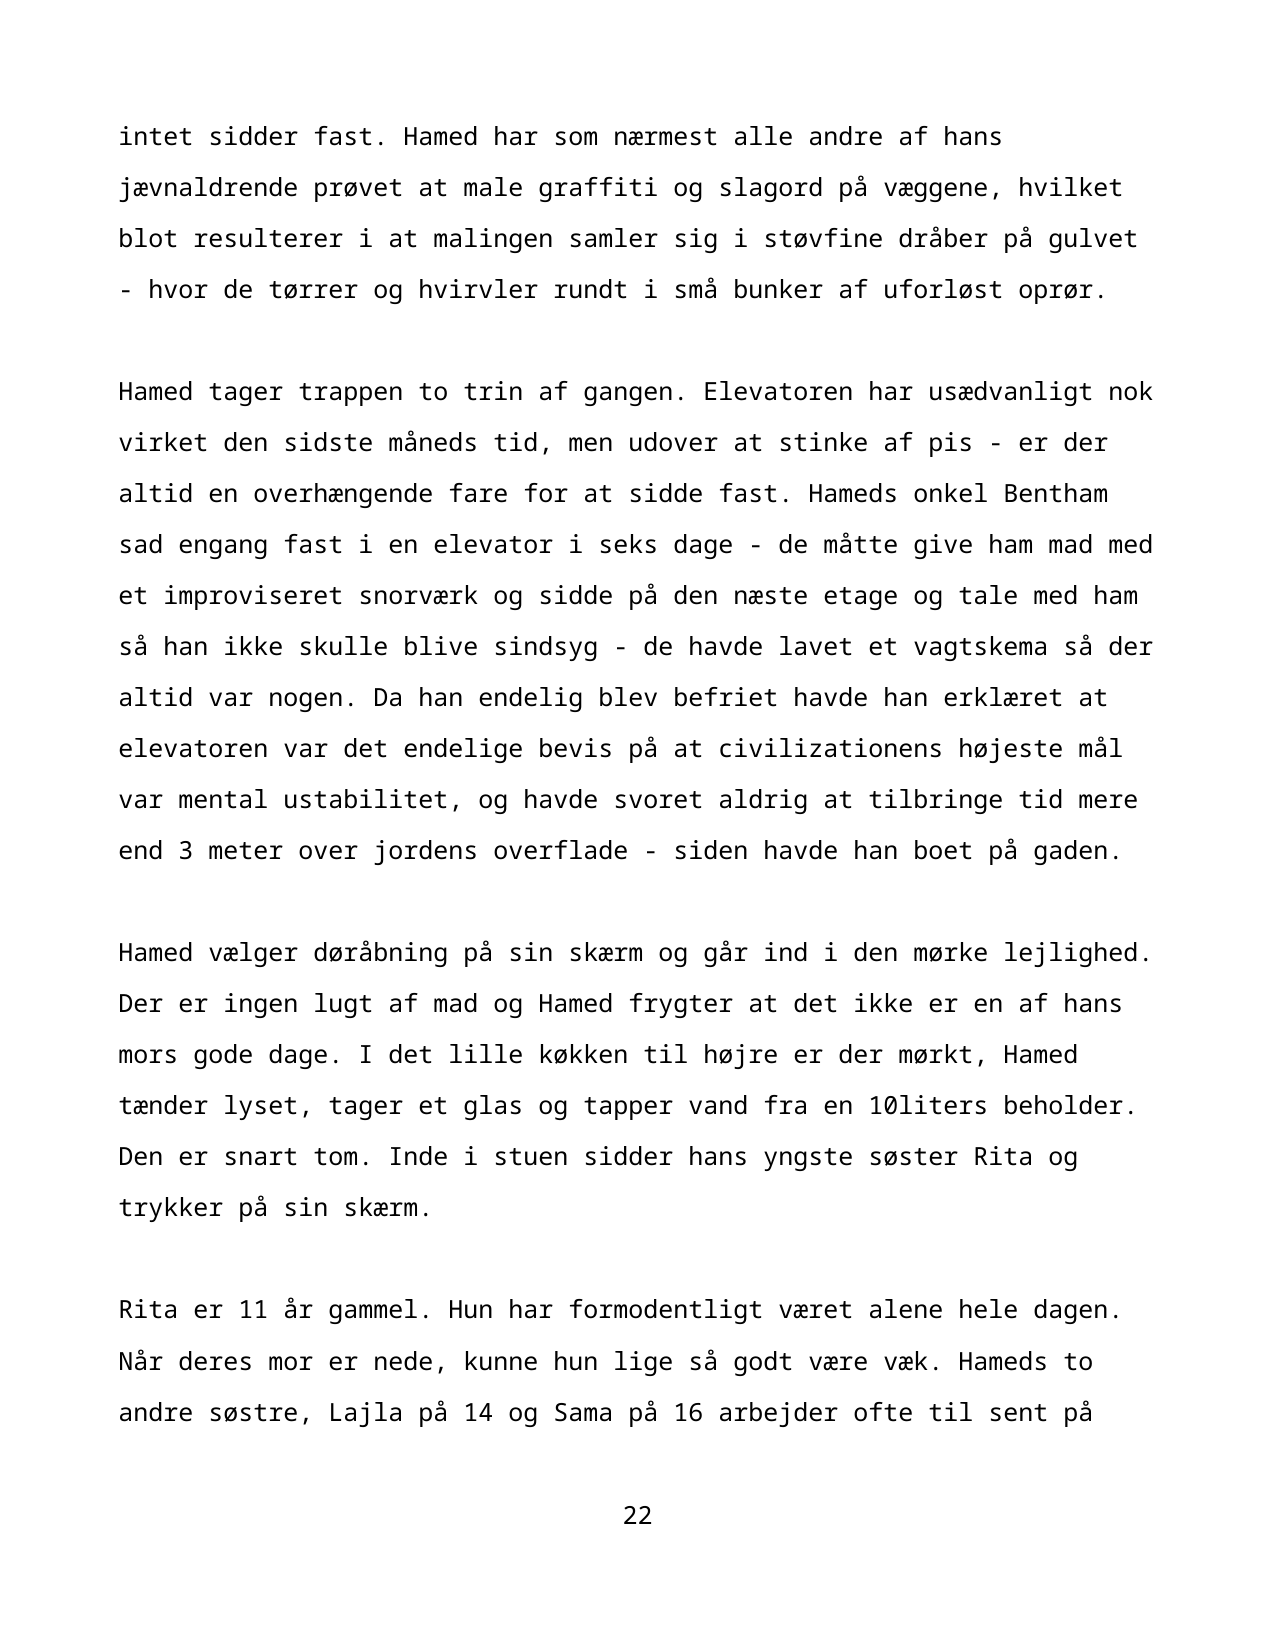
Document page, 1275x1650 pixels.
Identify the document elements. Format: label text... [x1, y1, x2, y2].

text intet sidder fast. Hamed har som nærmest alle andre af hans jævnaldrende prøvet at male graffiti og slagord på væggene, hvilket blot resulterer i at malingen samler sig i støvfine dråber på gulvet - hvor de tørrer og hvirvler rundt i små bunker af uforløst oprør. [118, 118, 1157, 305]
text Hamed tager trappen to trin af gangen. Elevatoren har usædvanligt nok virket den sidste måneds tid, men udover at stinke af pis - er der altid en overhængende fare for at sidde fast. Hameds onkel Bentham sad engang fast i en elevator i seks dage - de måtte give ham mad med et improviseret snorværk og sidde på den næste etage og tale med ham så han ikke skulle blive sindsyg - de havde lavet et vagtskema så der altid var nogen. Da han endelig blev befriet havde han erklæret at elevatoren var det endelige bevis på at civilizationens højeste mål var mental ustabilitet, og havde svoret aldrig at tilbringe tid mere end 3 meter over jordens overflade - siden havde han boet på gaden. [118, 373, 1157, 867]
text Rita er 11 år gammel. Hun har formodentligt været alene hele dagen. Når deres mor er nede, kunne hun lige så godt være væk. Hameds to andre søstre, Lajla på 14 og Sama på 16 arbejder ofte til sent på [118, 1292, 1157, 1428]
text Hamed vælger døråbning på sin skærm og går ind i den mørke lejlighed. Der er ingen lugt af mad og Hamed frygter at det ikke er en af hans mors gode dage. I det lille køkken til højre er der mørkt, Hamed tænder lyset, tager et glas og tapper vand fra en 10liters beholder. Den er snart tom. Inde i stuen sidder hans yngste søster Rita og trykker på sin skærm. [118, 935, 1157, 1224]
